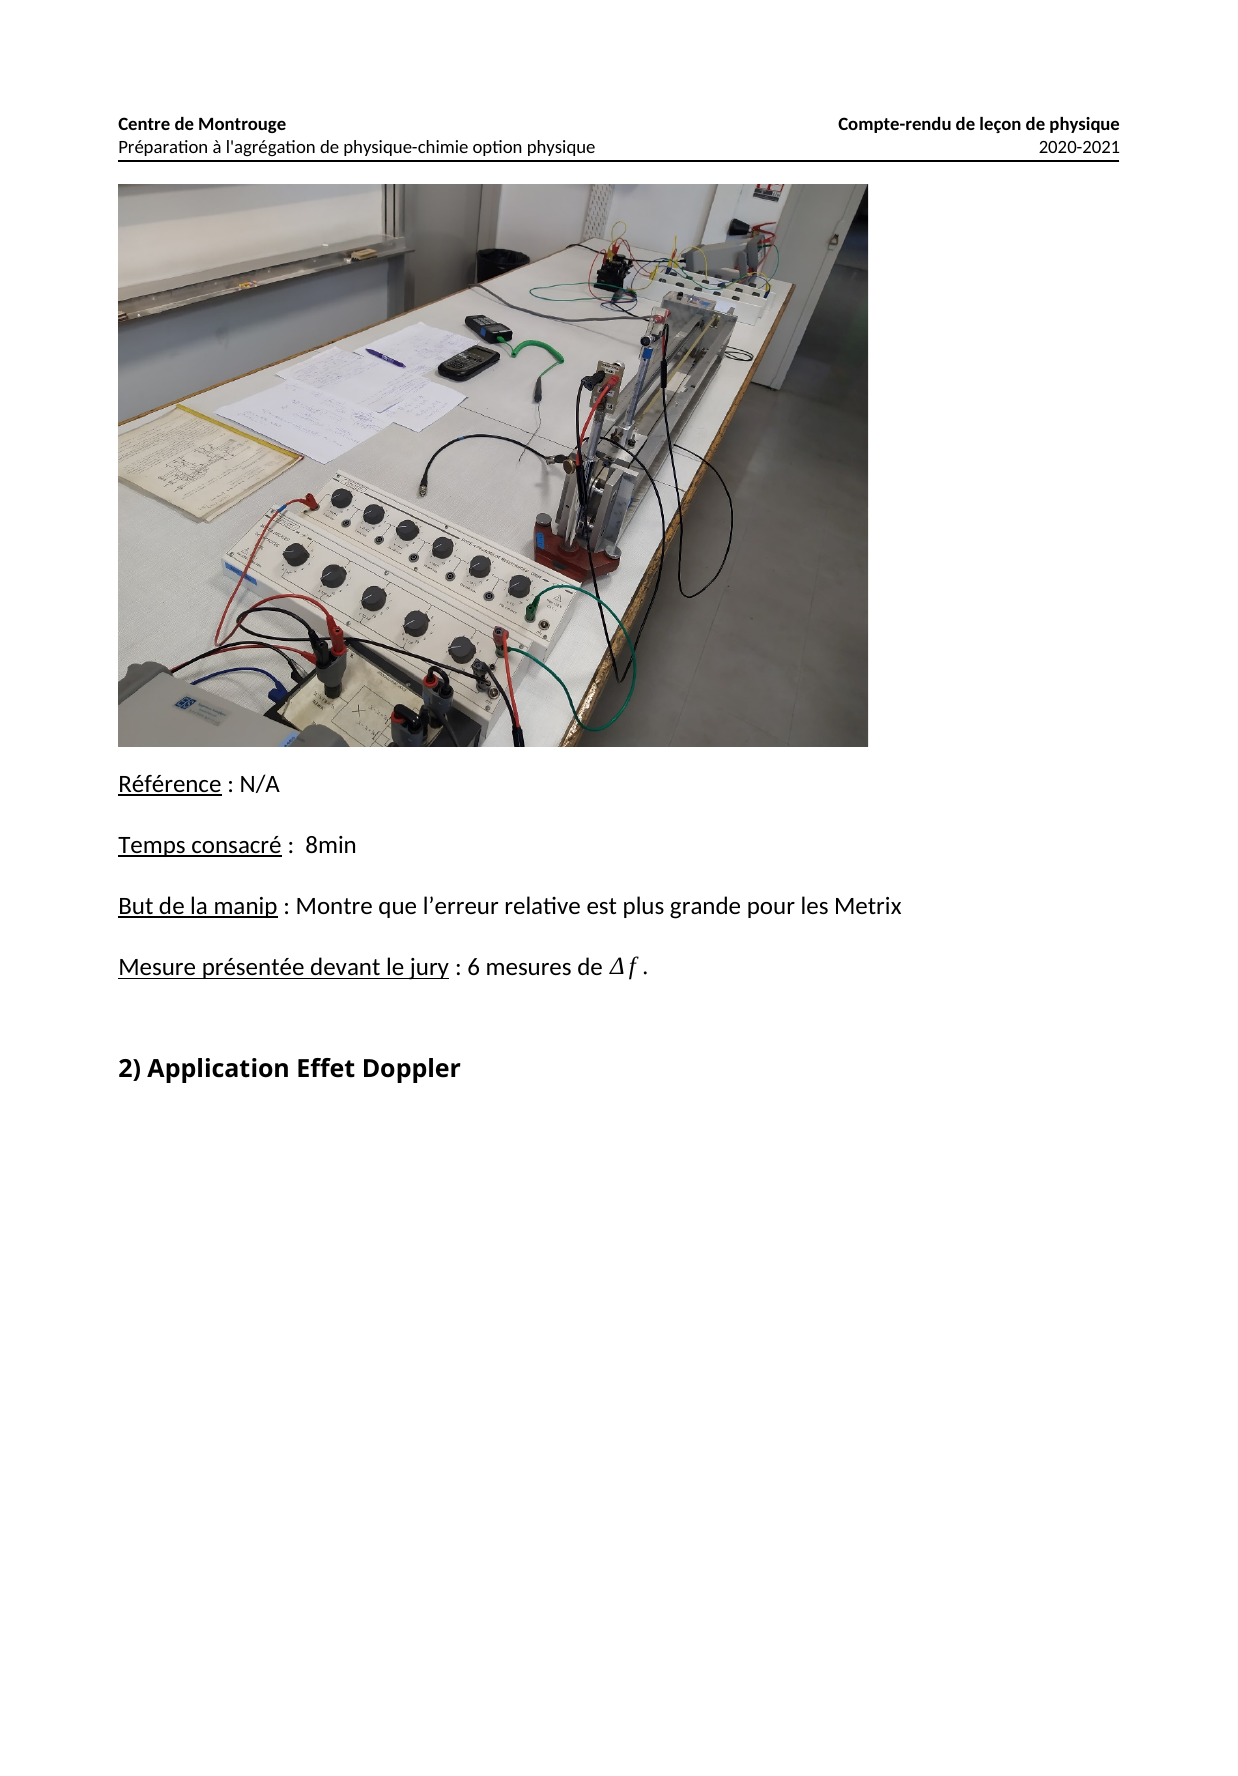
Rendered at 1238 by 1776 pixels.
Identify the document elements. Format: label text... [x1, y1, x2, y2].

text Temps consacré : 8min [118, 829, 1119, 860]
text Mesure présentée devant le jury : 6 mesures de [118, 952, 1119, 982]
text Référence : N/A [118, 768, 1119, 799]
text 2) Application Effet Doppler [118, 1050, 1119, 1084]
text But de la manip : Montre que l’erreur relative est plus grande pour les Metrix [118, 891, 1119, 921]
picture [118, 184, 869, 747]
